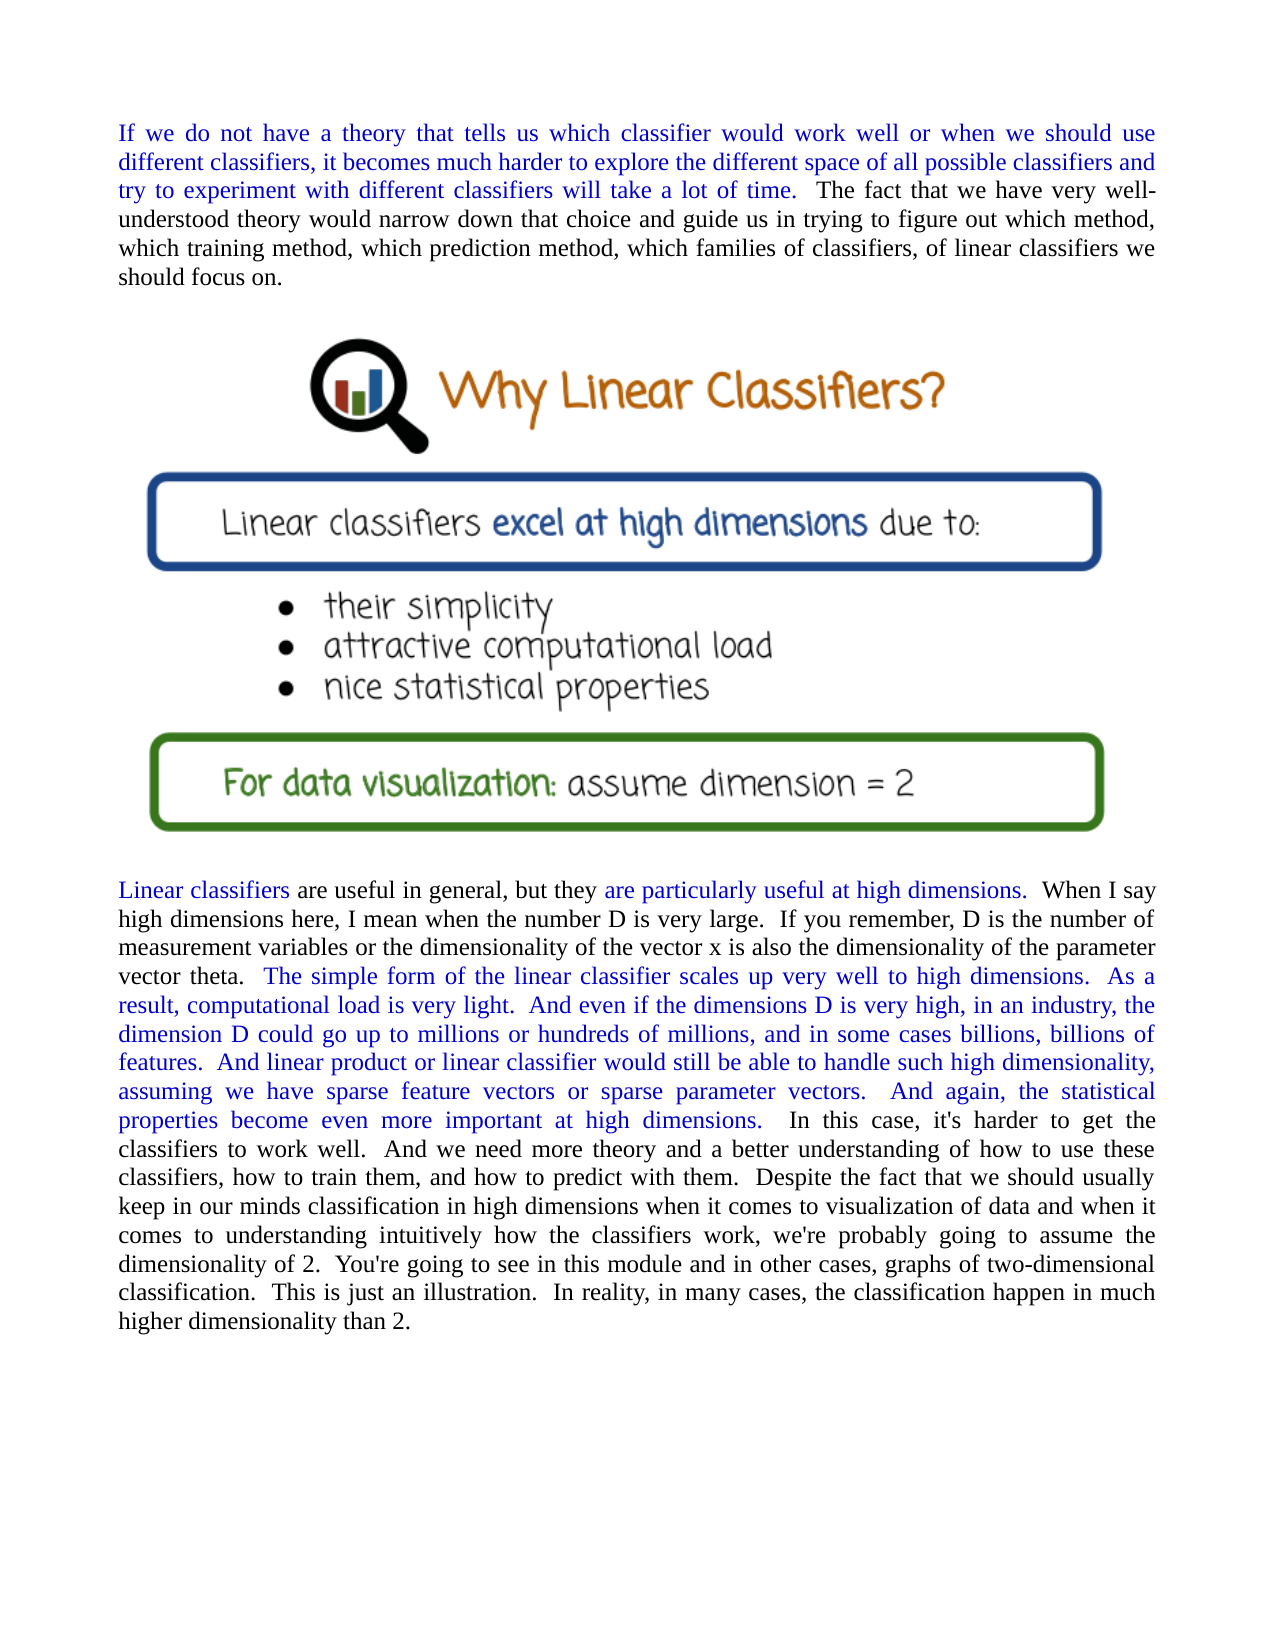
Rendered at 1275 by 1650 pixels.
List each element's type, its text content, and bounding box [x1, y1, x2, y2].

text Linear classifiers are useful in general, but they are particularly useful at high dimensions. When I say high dimensions here, I mean when the number D is very large. If you remember, D is the number of measurement variables or the dimensionality of the vector x is also the dimensionality of the parameter vector theta. The simple form of the linear classifier scales up very well to high dimensions. As a result, computational load is very light. And even if the dimensions D is very high, in an industry, the dimension D could go up to millions or hundreds of millions, and in some cases billions, billions of features. And linear product or linear classifier would still be able to handle such high dimensionality, assuming we have sparse feature vectors or sparse parameter vectors. And again, the statistical properties become even more important at high dimensions. In this case, it's harder to get the classifiers to work well. And we need more theory and a better understanding of how to use these classifiers, how to train them, and how to predict with them. Despite the fact that we should usually keep in our minds classification in high dimensions when it comes to visualization of data and when it comes to understanding intuitively how the classifiers work, we're probably going to assume the dimensionality of 2. You're going to see in this module and in other cases, graphs of two-dimensional classification. This is just an illustration. In reality, in many cases, the classification happen in much higher dimensionality than 2. [118, 875, 1157, 1335]
text If we do not have a theory that tells us which classifier would work well or when we should use different classifiers, it becomes much harder to explore the different space of all possible classifiers and try to experiment with different classifiers will take a lot of time. The fact that we have very well-understood theory would narrow down that choice and guide us in trying to figure out which method, which training method, which prediction method, which families of classifiers, of linear classifiers we should focus on. [118, 118, 1157, 291]
picture [118, 319, 1157, 847]
